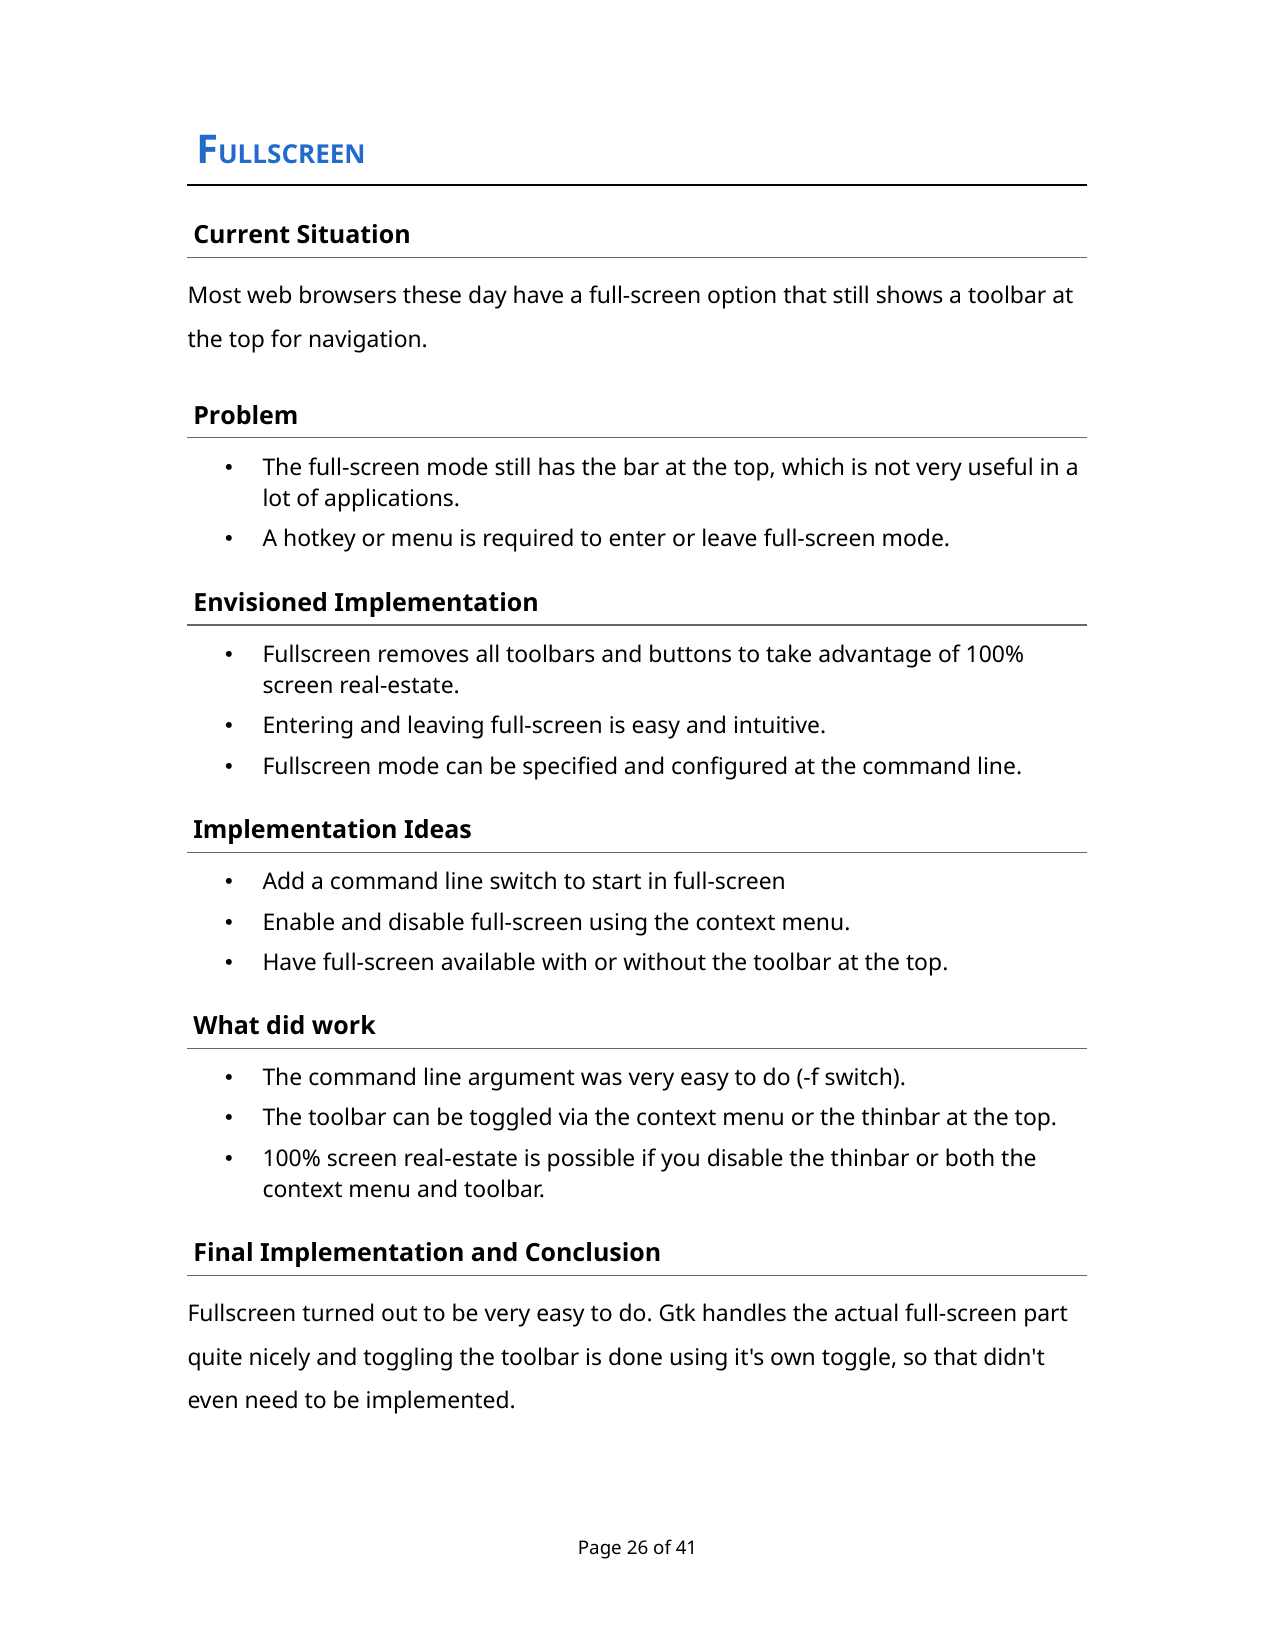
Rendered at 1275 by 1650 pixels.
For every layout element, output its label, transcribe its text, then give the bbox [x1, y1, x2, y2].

subtitle Fullscreen [187, 112, 1087, 184]
list The command line argument was very easy to do (-f switch). [225, 1061, 1087, 1092]
subtitle Implementation Ideas [187, 806, 1087, 852]
list Fullscreen mode can be specified and configured at the command line. [225, 749, 1087, 781]
text Most web browsers these day have a full-screen option that still shows a toolbar at the top for navigation. [187, 279, 1087, 354]
subtitle Envisioned Implementation [187, 579, 1087, 624]
subtitle Problem [187, 392, 1087, 437]
list The toolbar can be toggled via the context menu or the thinbar at the top. [225, 1101, 1087, 1133]
list Entering and leaving full-screen is easy and intuitive. [225, 709, 1087, 741]
list Enable and disable full-screen using the context menu. [225, 905, 1087, 937]
list Have full-screen available with or without the toolbar at the top. [225, 946, 1087, 977]
text Fullscreen turned out to be very easy to do. Gtk handles the actual full-screen part quite nicely and toggling the toolbar is done using it's own toggle, so that didn't even need to be implemented. [187, 1297, 1087, 1416]
subtitle What did work [187, 1002, 1087, 1048]
list The full-screen mode still has the bar at the top, which is not very useful in a lot of applications. [225, 451, 1087, 513]
list A hotkey or menu is required to enter or leave full-screen mode. [225, 522, 1087, 554]
subtitle Final Implementation and Conclusion [187, 1229, 1087, 1275]
list Fullscreen removes all toolbars and buttons to take advantage of 100% screen real-estate. [225, 638, 1087, 701]
list 100% screen real-estate is possible if you disable the thinbar or both the context menu and toolbar. [225, 1141, 1087, 1204]
list Add a command line switch to start in full-screen [225, 865, 1087, 897]
subtitle Current Situation [187, 211, 1087, 257]
